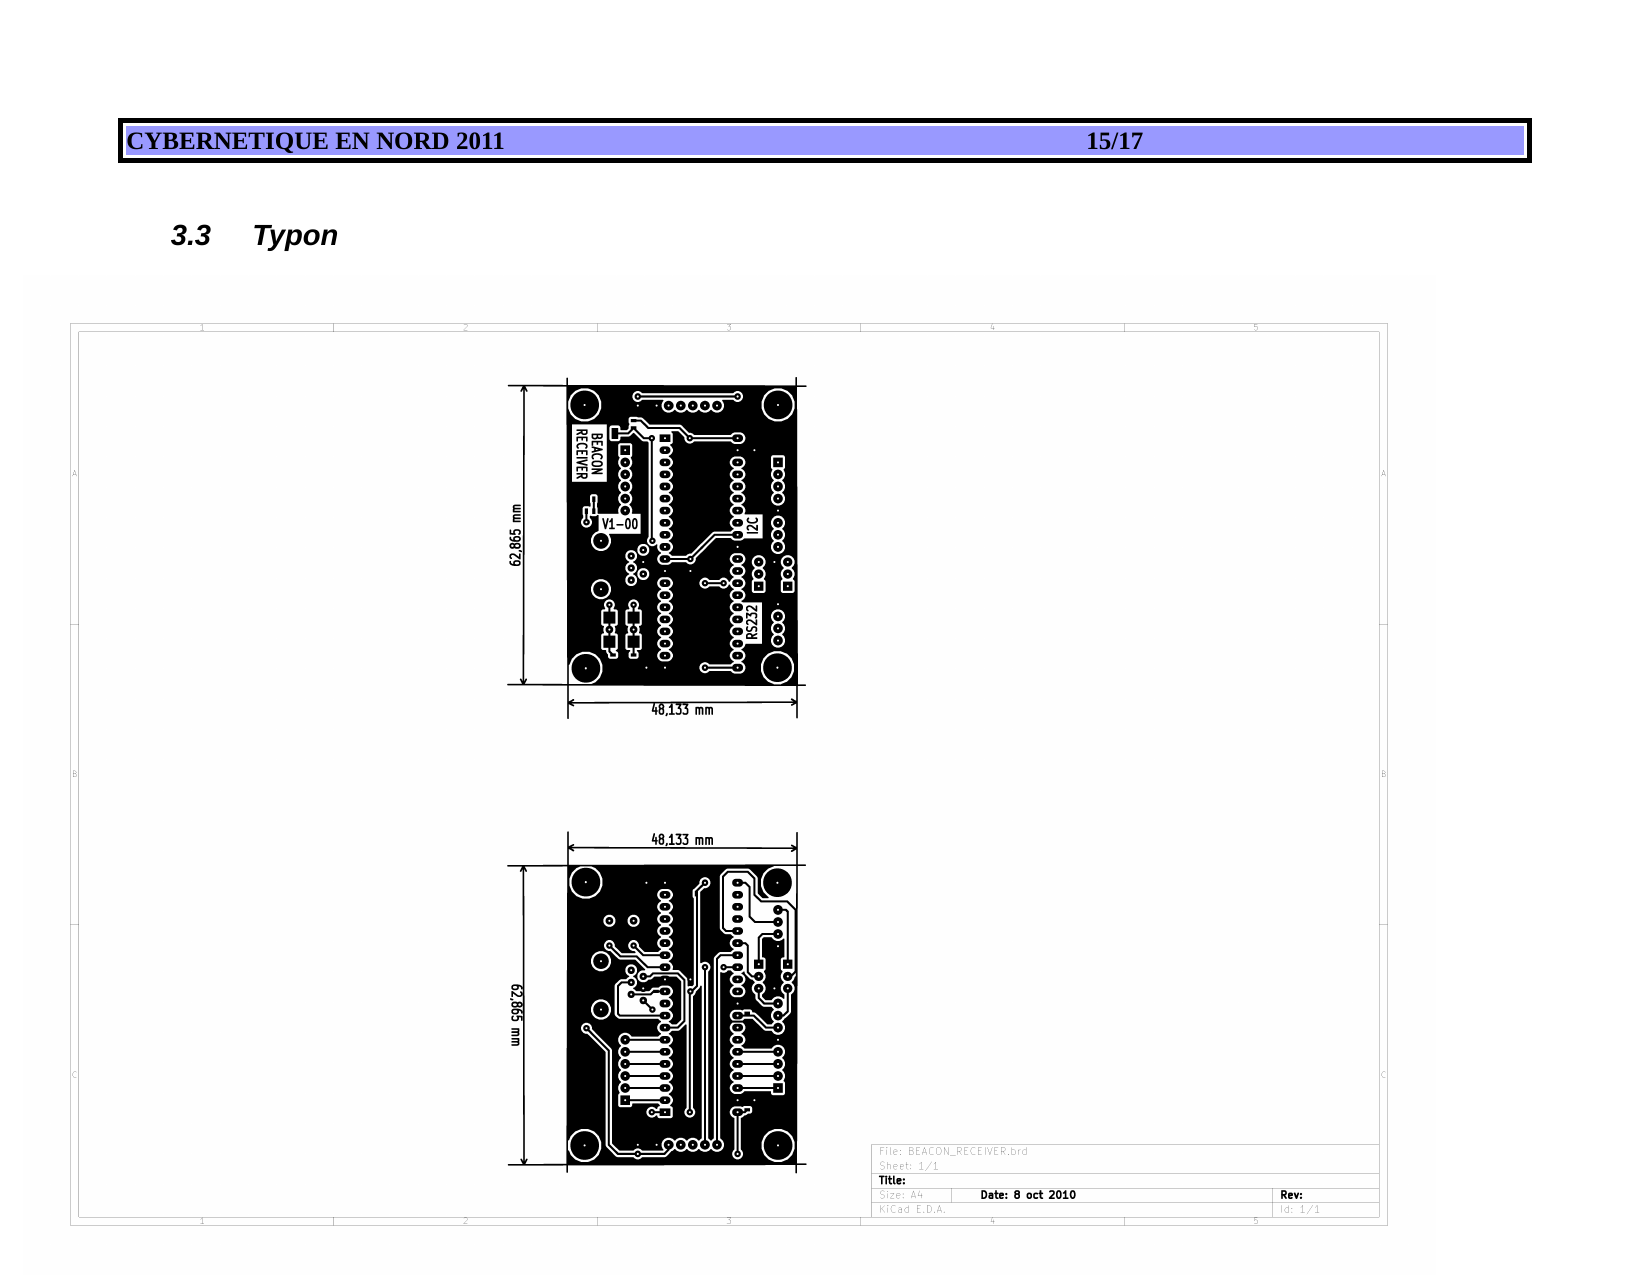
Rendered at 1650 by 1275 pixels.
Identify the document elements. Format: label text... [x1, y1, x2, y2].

subtitle Typon [162, 218, 1532, 251]
picture [22, 275, 1437, 1275]
